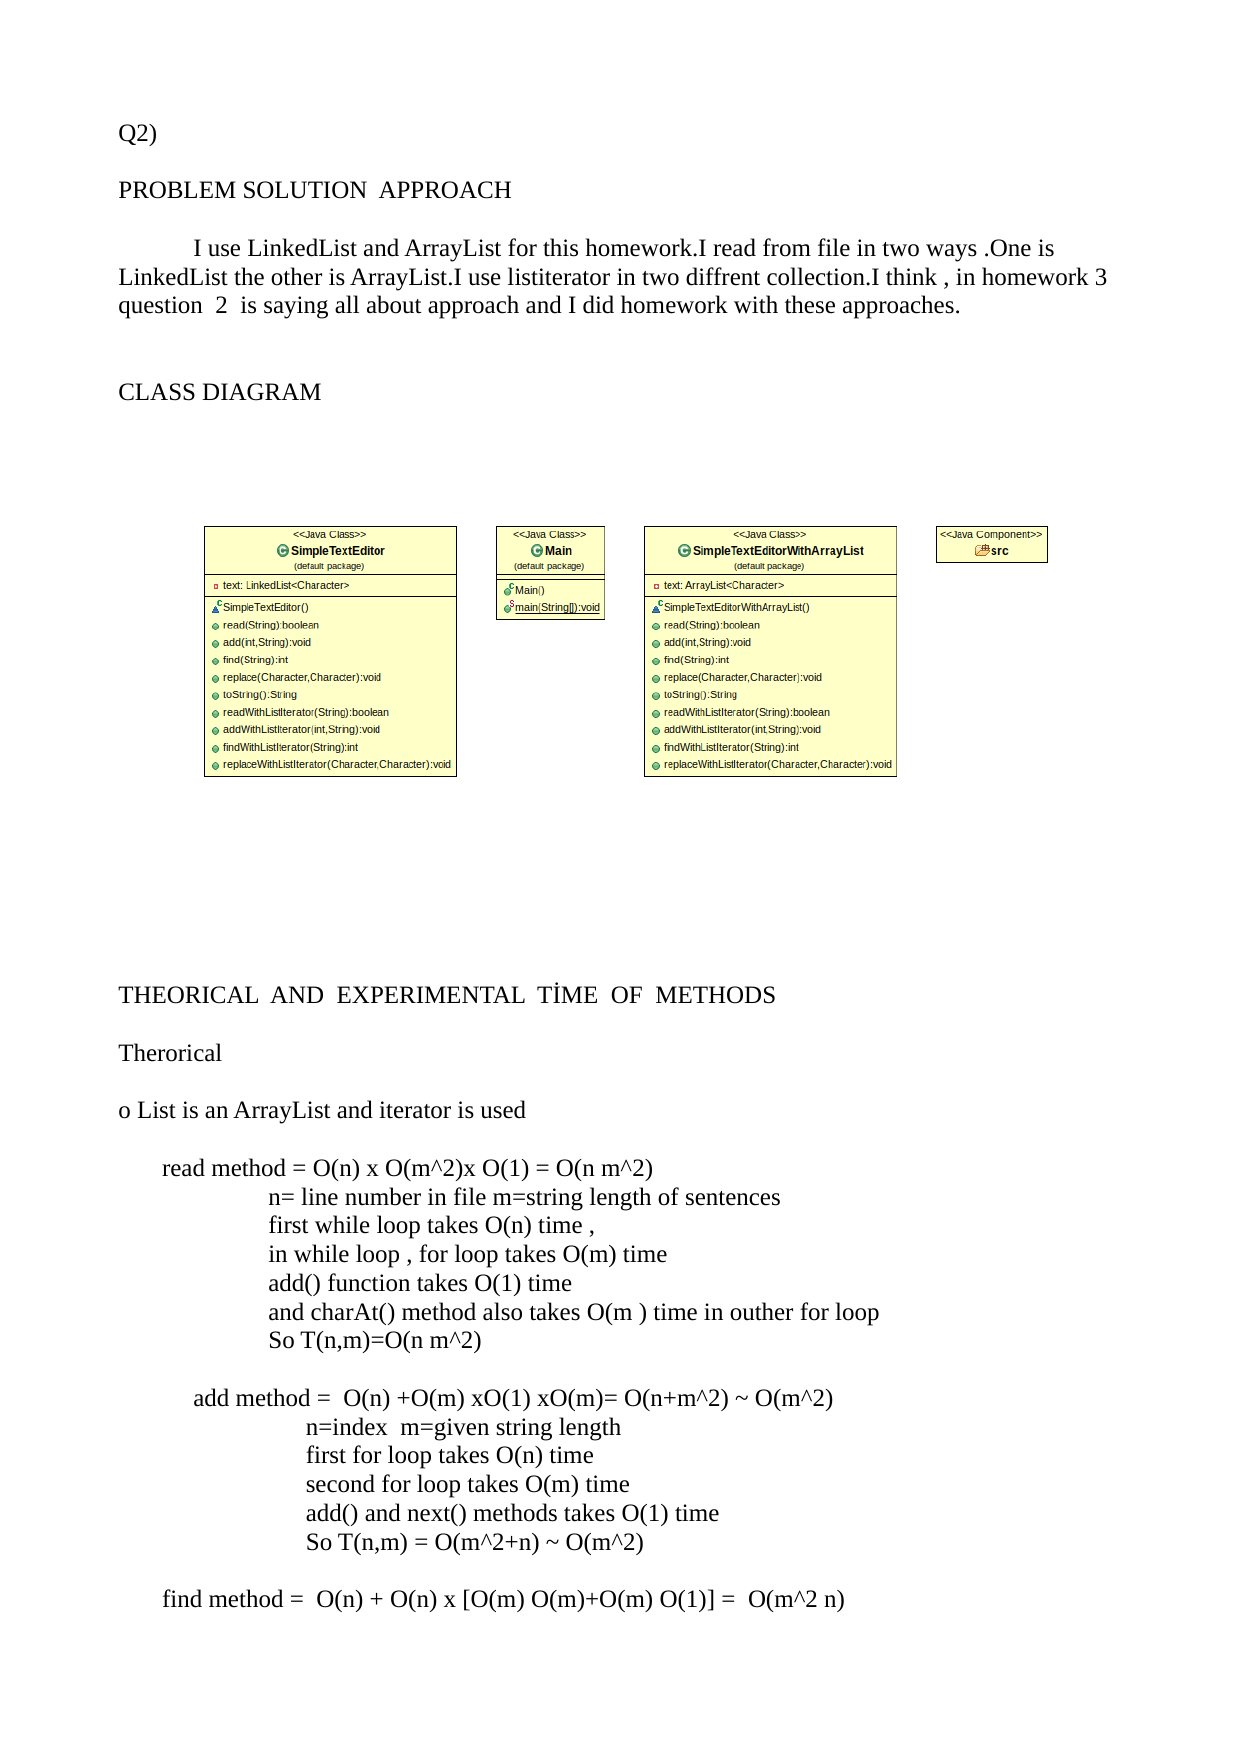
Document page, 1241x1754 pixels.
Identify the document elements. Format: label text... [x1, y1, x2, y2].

text CLASS DIAGRAM [118, 377, 1122, 406]
text read method = O(n) x O(m^2)x O(1) = O(n m^2) [118, 1153, 1122, 1182]
text add method = O(n) +O(m) xO(1) xO(m)= O(n+m^2) ~ O(m^2) [0, 1383, 1217, 1412]
text Q2) [118, 118, 1122, 147]
text I use LinkedList and ArrayList for this homework.I read from file in two ways .One is LinkedList the other is ArrayList.I use listiterator in two diffrent collection.I think , in homework 3 question 2 is saying all about approach and I did homework with these approaches. [118, 233, 1122, 319]
text o List is an ArrayList and iterator is used [118, 1096, 1122, 1124]
picture [118, 434, 1123, 952]
text and charAt() method also takes O(m ) time in outher for loop [118, 1297, 1122, 1326]
text add() function takes O(1) time [118, 1268, 1122, 1297]
text first while loop takes O(n) time , [118, 1211, 1122, 1239]
text in while loop , for loop takes O(m) time [118, 1239, 1122, 1268]
text first for loop takes O(n) time [0, 1441, 1217, 1469]
text Therorical [118, 1038, 1122, 1067]
text PROBLEM SOLUTION APPROACH [118, 176, 1122, 204]
text n= line number in file m=string length of sentences [118, 1182, 1122, 1211]
text n=index m=given string length [0, 1412, 1217, 1441]
text So T(n,m)=O(n m^2) [118, 1326, 1122, 1354]
text find method = O(n) + O(n) x [O(m) O(m)+O(m) O(1)] = O(m^2 n) [118, 1584, 1234, 1613]
text So T(n,m) = O(m^2+n) ~ O(m^2) [0, 1527, 1217, 1556]
text a add() and next() methods takes O(1) time [0, 1498, 1217, 1527]
text THEORICAL AND EXPERIMENTAL TİME OF METHODS [118, 981, 1122, 1009]
text second for loop takes O(m) time [0, 1469, 1217, 1498]
